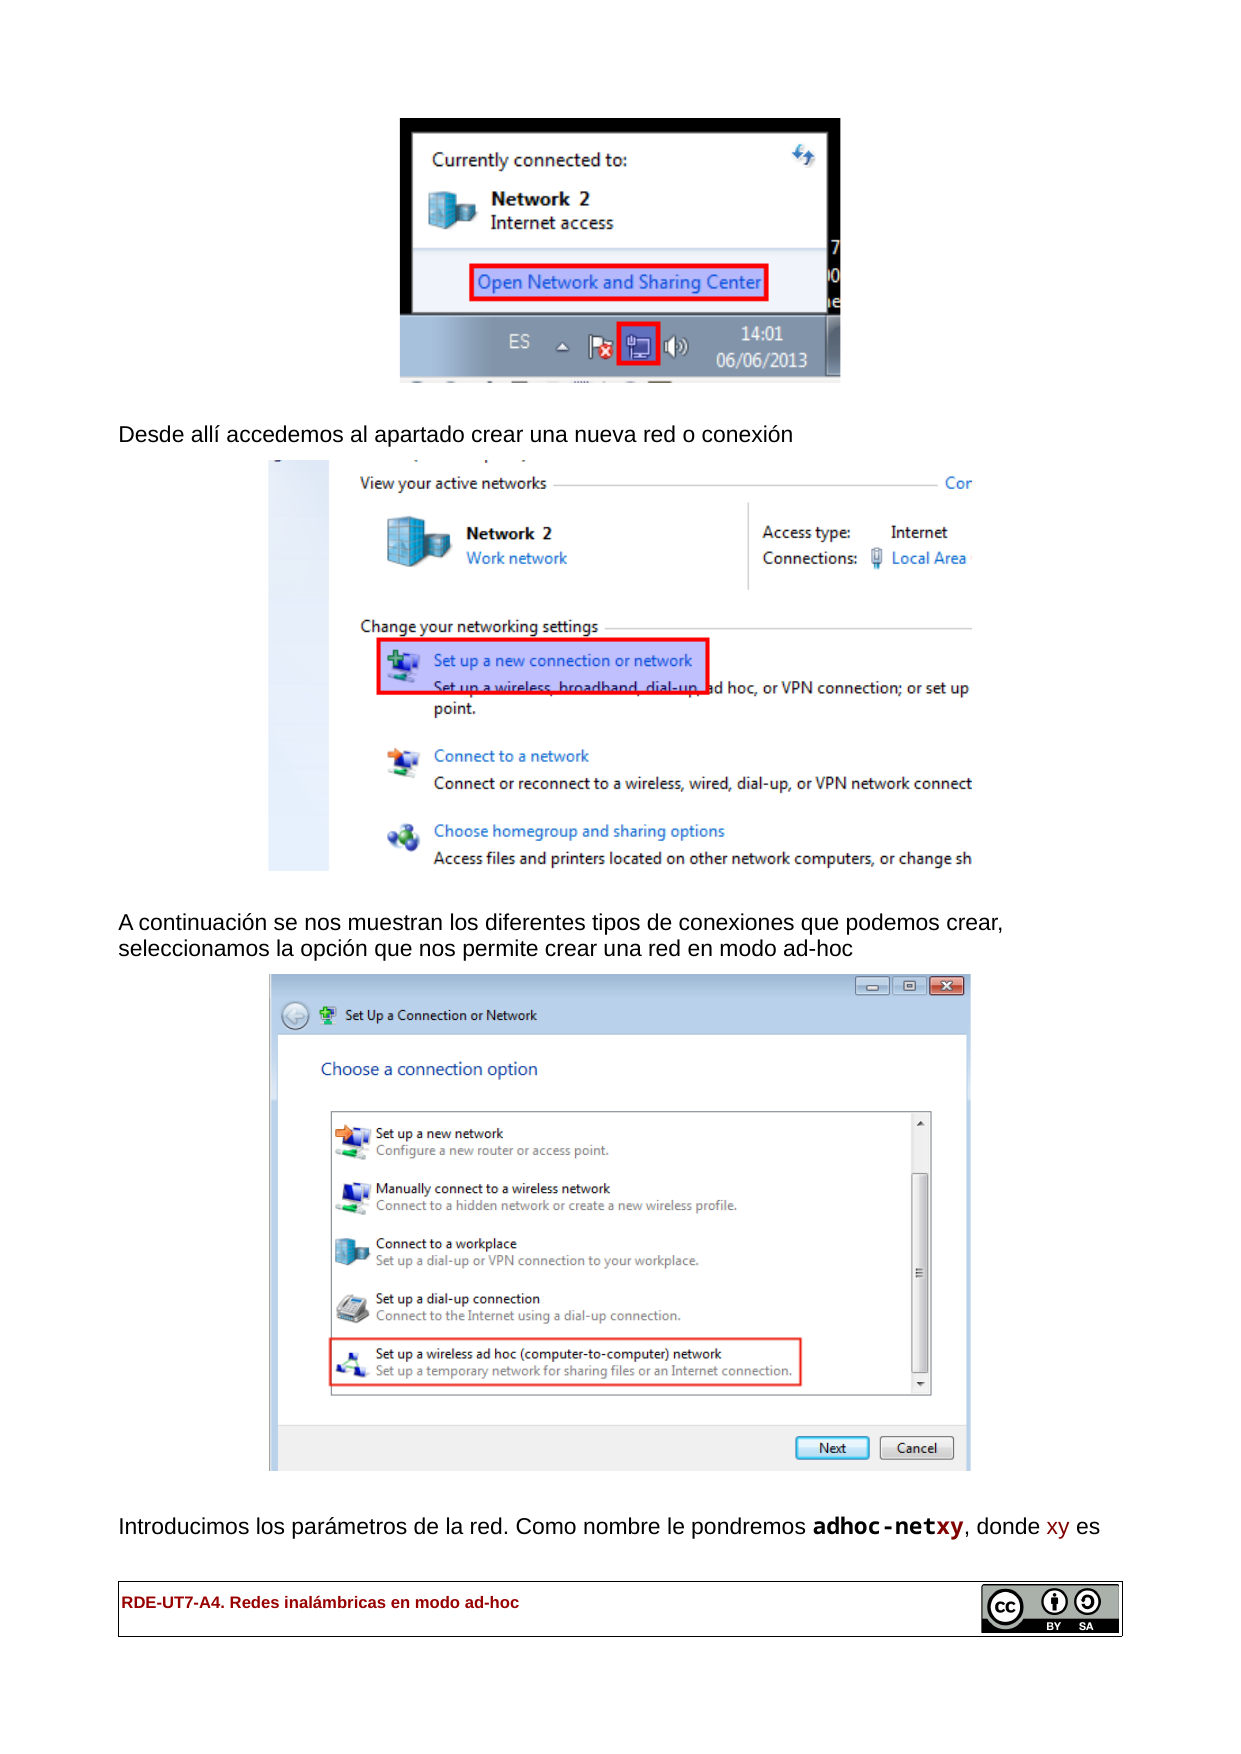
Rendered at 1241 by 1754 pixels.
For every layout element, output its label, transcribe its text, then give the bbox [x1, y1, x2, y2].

text A continuación se nos muestran los diferentes tipos de conexiones que podemos crear, seleccionamos la opción que nos permite crear una red en modo ad-hoc [118, 909, 1122, 962]
text Desde allí accedemos al apartado crear una nueva red o conexión [118, 421, 1122, 447]
picture [269, 974, 971, 1471]
text Introducimos los parámetros de la red. Como nombre le pondremos adhoc-netxy, donde xy es [118, 1510, 1122, 1541]
picture [268, 460, 972, 871]
picture [981, 1584, 1119, 1633]
picture [399, 118, 841, 383]
